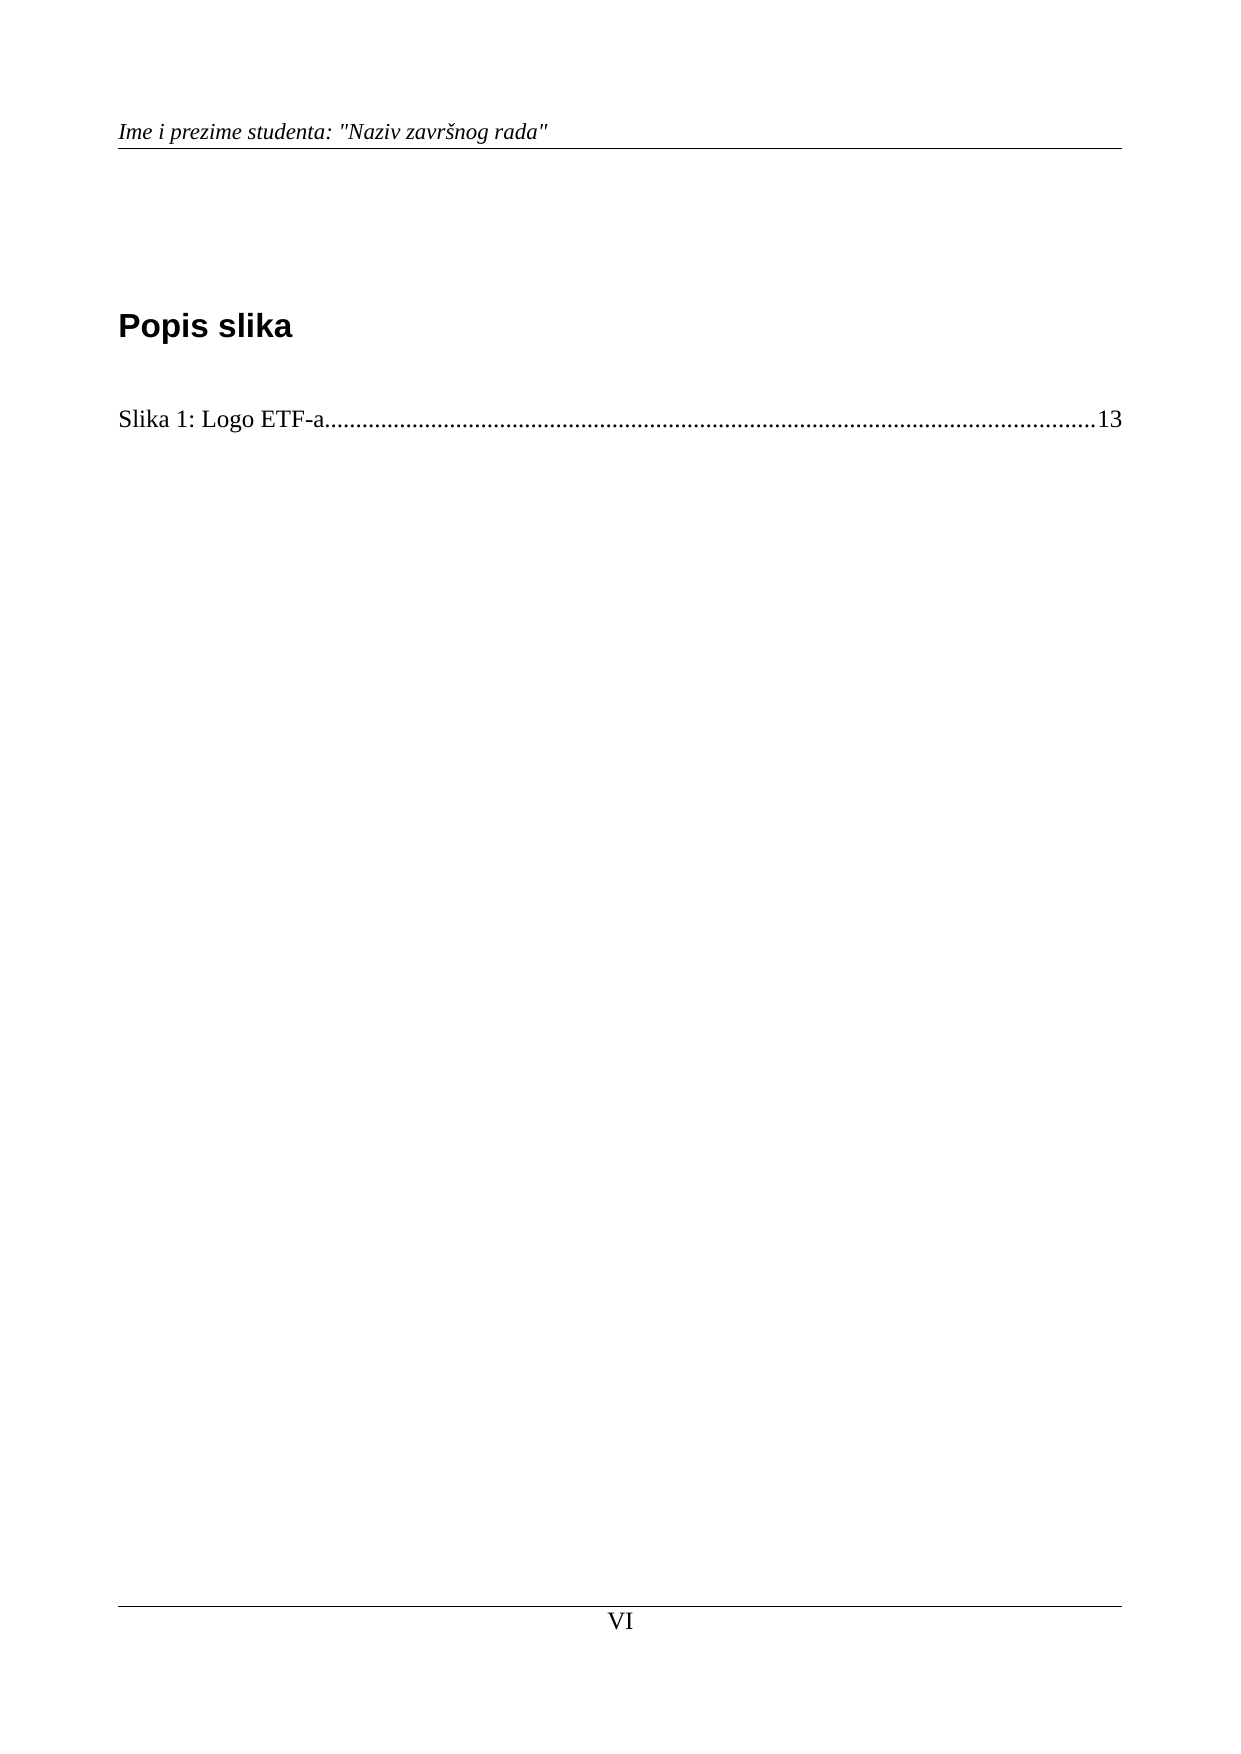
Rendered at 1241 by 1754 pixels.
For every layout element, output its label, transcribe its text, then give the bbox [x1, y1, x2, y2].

text Slika 1: Logo ETF-a 13 [118, 404, 1122, 432]
subtitle Popis slika [118, 306, 1122, 345]
